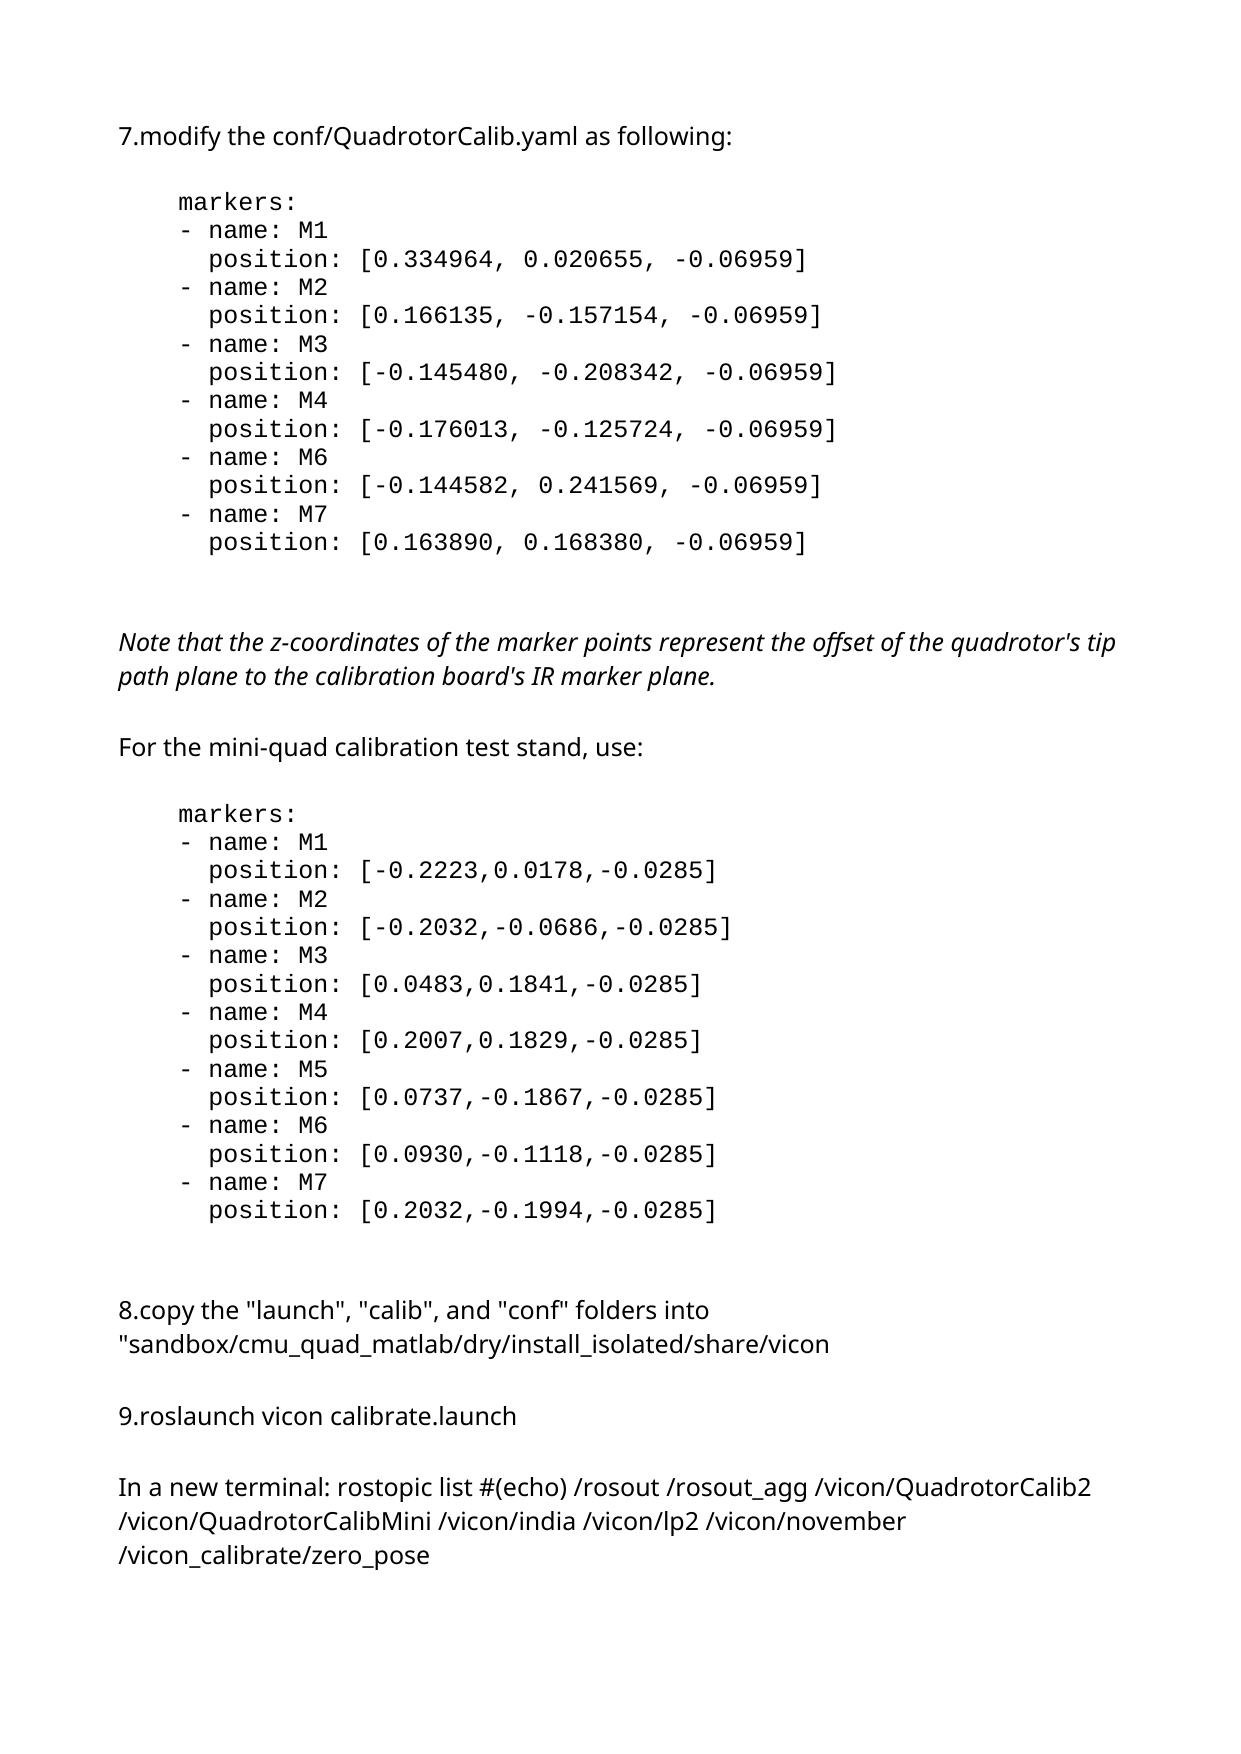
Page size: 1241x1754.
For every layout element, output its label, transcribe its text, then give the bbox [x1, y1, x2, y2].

text - name: M3 [118, 331, 1122, 360]
text position: [0.163890, 0.168380, -0.06959] [118, 530, 1122, 558]
text position: [0.0737,-0.1867,-0.0285] [118, 1085, 1122, 1113]
text In a new terminal: rostopic list #(echo) /rosout /rosout_agg /vicon/QuadrotorCalib2 /vicon/QuadrotorCalibMini /vicon/india /vicon/lp2 /vicon/november /vicon_calibrate/zero_pose [118, 1470, 1122, 1572]
text position: [-0.176013, -0.125724, -0.06959] [118, 416, 1122, 445]
text For the mini-quad calibration test stand, use: [118, 730, 1122, 764]
text - name: M7 [118, 501, 1122, 530]
text - name: M2 [118, 886, 1122, 915]
text position: [-0.2223,0.0178,-0.0285] [118, 858, 1122, 886]
text - name: M7 [118, 1170, 1122, 1198]
text position: [-0.2032,-0.0686,-0.0285] [118, 915, 1122, 943]
text position: [0.166135, -0.157154, -0.06959] [118, 303, 1122, 331]
text position: [-0.144582, 0.241569, -0.06959] [118, 473, 1122, 501]
text markers: [118, 801, 1122, 830]
text markers: [118, 190, 1122, 218]
text - name: M3 [118, 943, 1122, 971]
text position: [0.0930,-0.1118,-0.0285] [118, 1141, 1122, 1170]
text position: [0.334964, 0.020655, -0.06959] [118, 246, 1122, 275]
text - name: M1 [118, 218, 1122, 246]
text 8.copy the "launch", "calib", and "conf" folders into "sandbox/cmu_quad_matlab/dry/install_isolated/share/vicon [118, 1293, 1122, 1361]
text position: [0.2007,0.1829,-0.0285] [118, 1028, 1122, 1056]
text - name: M4 [118, 388, 1122, 416]
text 9.roslaunch vicon calibrate.launch [118, 1398, 1122, 1432]
text position: [0.2032,-0.1994,-0.0285] [118, 1198, 1122, 1226]
text - name: M6 [118, 1113, 1122, 1141]
text - name: M2 [118, 275, 1122, 303]
text 7.modify the conf/QuadrotorCalib.yaml as following: [118, 118, 1122, 152]
text - name: M5 [118, 1056, 1122, 1085]
text position: [0.0483,0.1841,-0.0285] [118, 971, 1122, 1000]
text position: [-0.145480, -0.208342, -0.06959] [118, 360, 1122, 388]
text - name: M1 [118, 830, 1122, 858]
text - name: M4 [118, 1000, 1122, 1028]
text - name: M6 [118, 445, 1122, 473]
text Note that the z-coordinates of the marker points represent the offset of the quadrotor's tip path plane to the calibration board's IR marker plane. [118, 624, 1122, 692]
